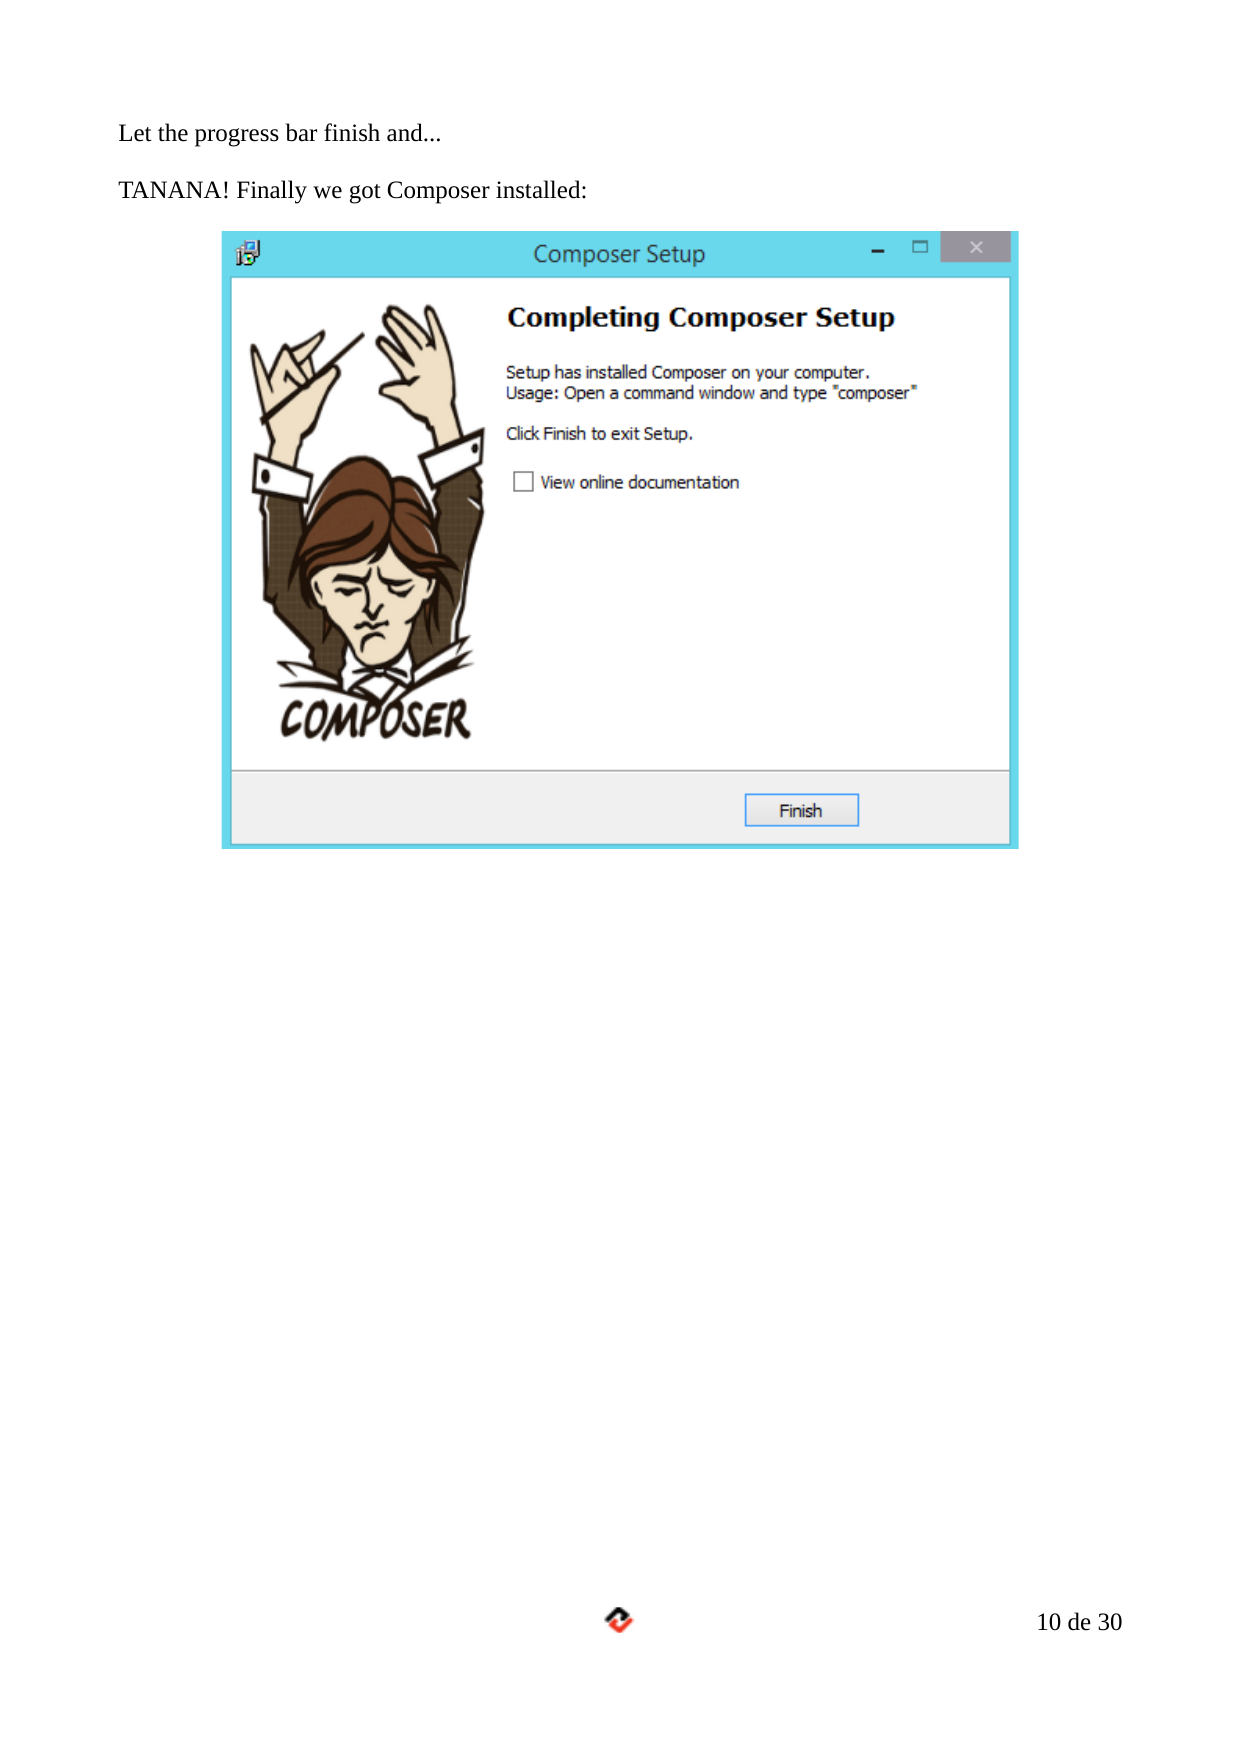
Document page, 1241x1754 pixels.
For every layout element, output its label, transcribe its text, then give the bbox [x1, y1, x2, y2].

text TANANA! Finally we got Composer installed: [118, 176, 1122, 204]
text Let the progress bar finish and... [118, 118, 1122, 176]
